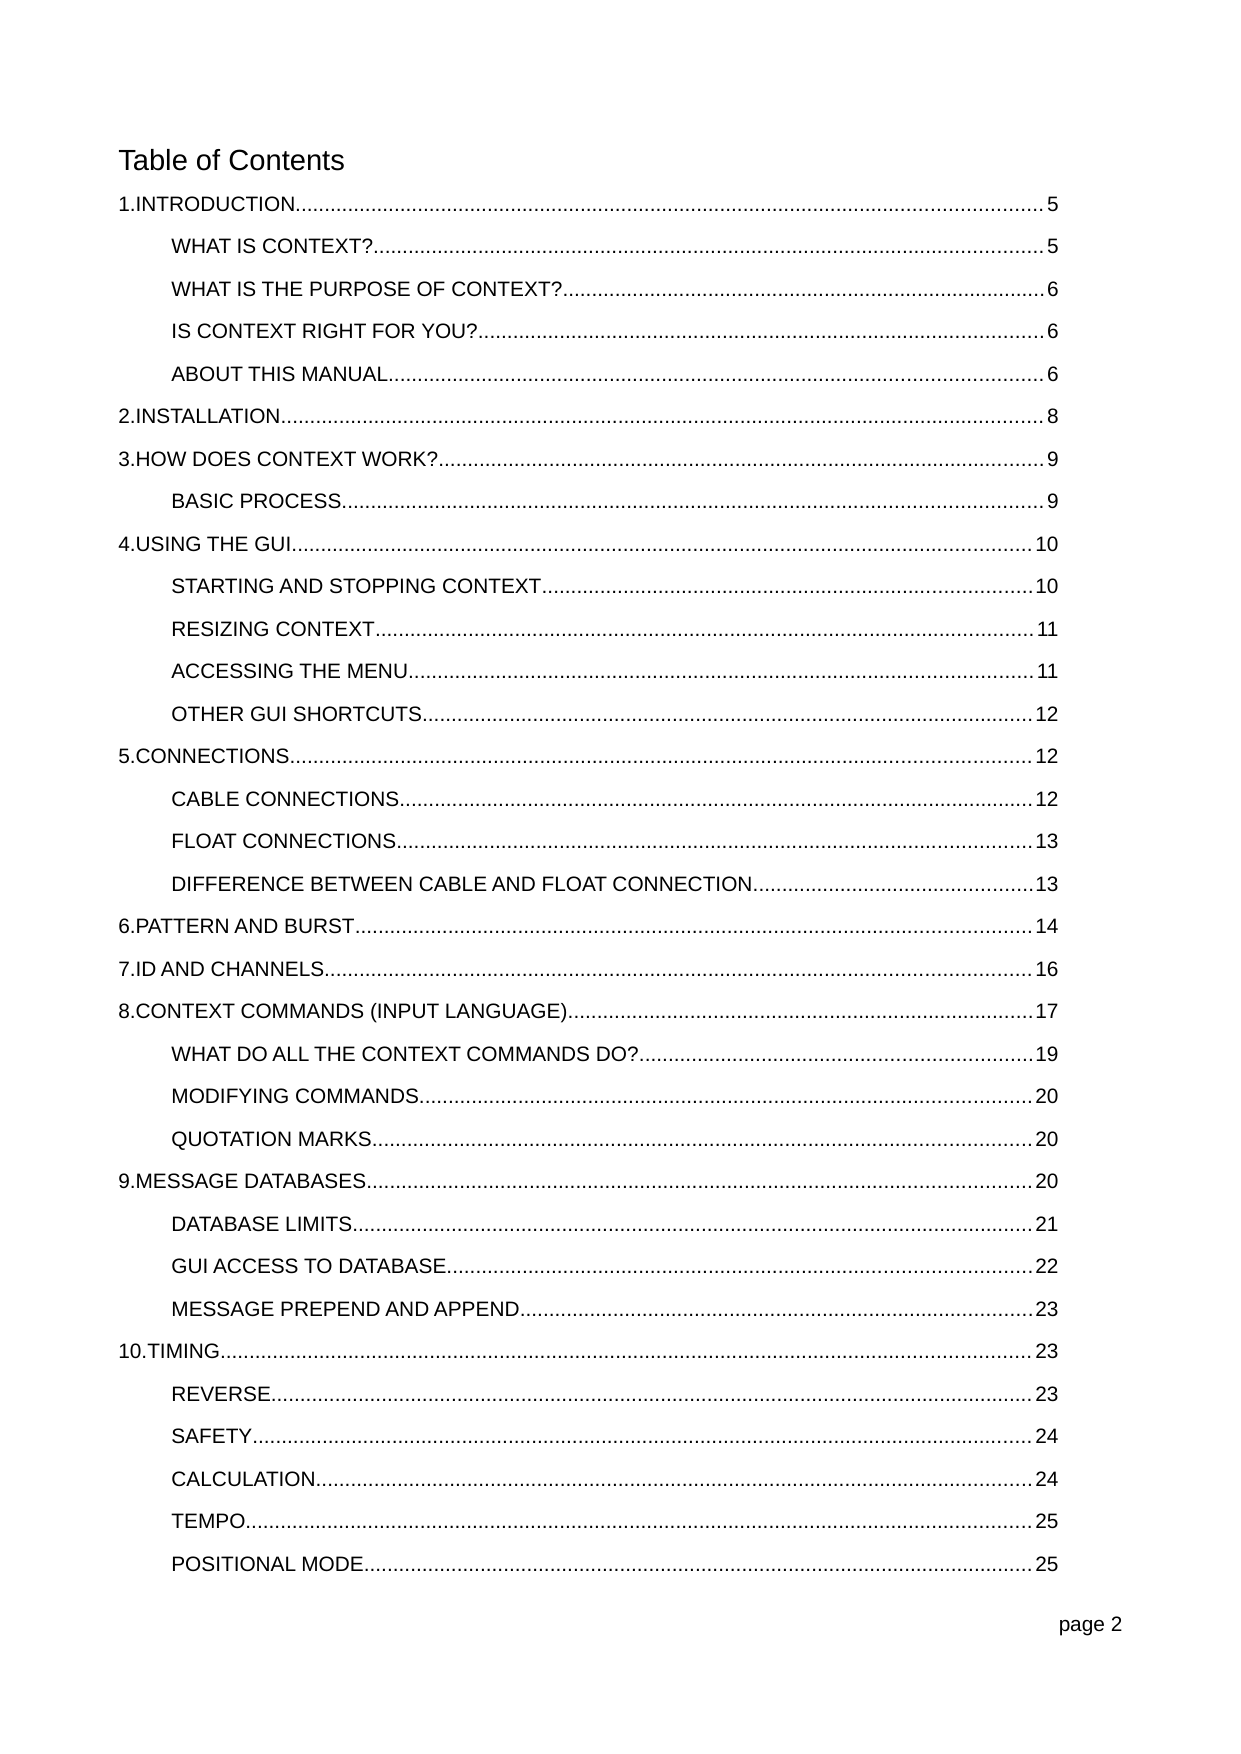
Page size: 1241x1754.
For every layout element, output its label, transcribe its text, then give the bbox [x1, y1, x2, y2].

text ACCESSING THE MENU 11 [118, 659, 1122, 683]
text 6.PATTERN AND BURST 14 [118, 914, 1122, 938]
text WHAT DO ALL THE CONTEXT COMMANDS DO? 19 [118, 1042, 1122, 1066]
text CABLE CONNECTIONS 12 [118, 787, 1122, 811]
text 8.CONTEXT COMMANDS (INPUT LANGUAGE) 17 [118, 999, 1122, 1023]
text 7.ID AND CHANNELS 16 [118, 957, 1122, 981]
text SAFETY 24 [118, 1424, 1122, 1448]
text QUOTATION MARKS 20 [118, 1127, 1122, 1151]
text BASIC PROCESS 9 [118, 489, 1122, 513]
text 3.HOW DOES CONTEXT WORK? 9 [118, 447, 1122, 471]
text DATABASE LIMITS 21 [118, 1212, 1122, 1236]
text 5.CONNECTIONS 12 [118, 744, 1122, 768]
text GUI ACCESS TO DATABASE 22 [118, 1254, 1122, 1278]
text OTHER GUI SHORTCUTS 12 [118, 702, 1122, 726]
text MESSAGE PREPEND AND APPEND 23 [118, 1297, 1122, 1321]
text MODIFYING COMMANDS 20 [118, 1084, 1122, 1108]
text 2.INSTALLATION 8 [118, 404, 1122, 428]
text STARTING AND STOPPING CONTEXT 10 [118, 574, 1122, 598]
text 4.USING THE GUI 10 [118, 532, 1122, 556]
text ABOUT THIS MANUAL 6 [118, 362, 1122, 386]
text 1.INTRODUCTION 5 [118, 192, 1122, 216]
text POSITIONAL MODE 25 [118, 1552, 1122, 1576]
text WHAT IS THE PURPOSE OF CONTEXT? 6 [118, 277, 1122, 301]
text 10.TIMING 23 [118, 1339, 1122, 1363]
text FLOAT CONNECTIONS 13 [118, 829, 1122, 853]
subtitle Table of Contents [118, 143, 1122, 177]
text IS CONTEXT RIGHT FOR YOU? 6 [118, 319, 1122, 343]
text RESIZING CONTEXT 11 [118, 617, 1122, 641]
text DIFFERENCE BETWEEN CABLE AND FLOAT CONNECTION 13 [118, 872, 1122, 896]
text WHAT IS CONTEXT? 5 [118, 234, 1122, 258]
text REVERSE 23 [118, 1382, 1122, 1406]
text 9.MESSAGE DATABASES 20 [118, 1169, 1122, 1193]
text CALCULATION 24 [118, 1467, 1122, 1491]
text TEMPO 25 [118, 1509, 1122, 1533]
